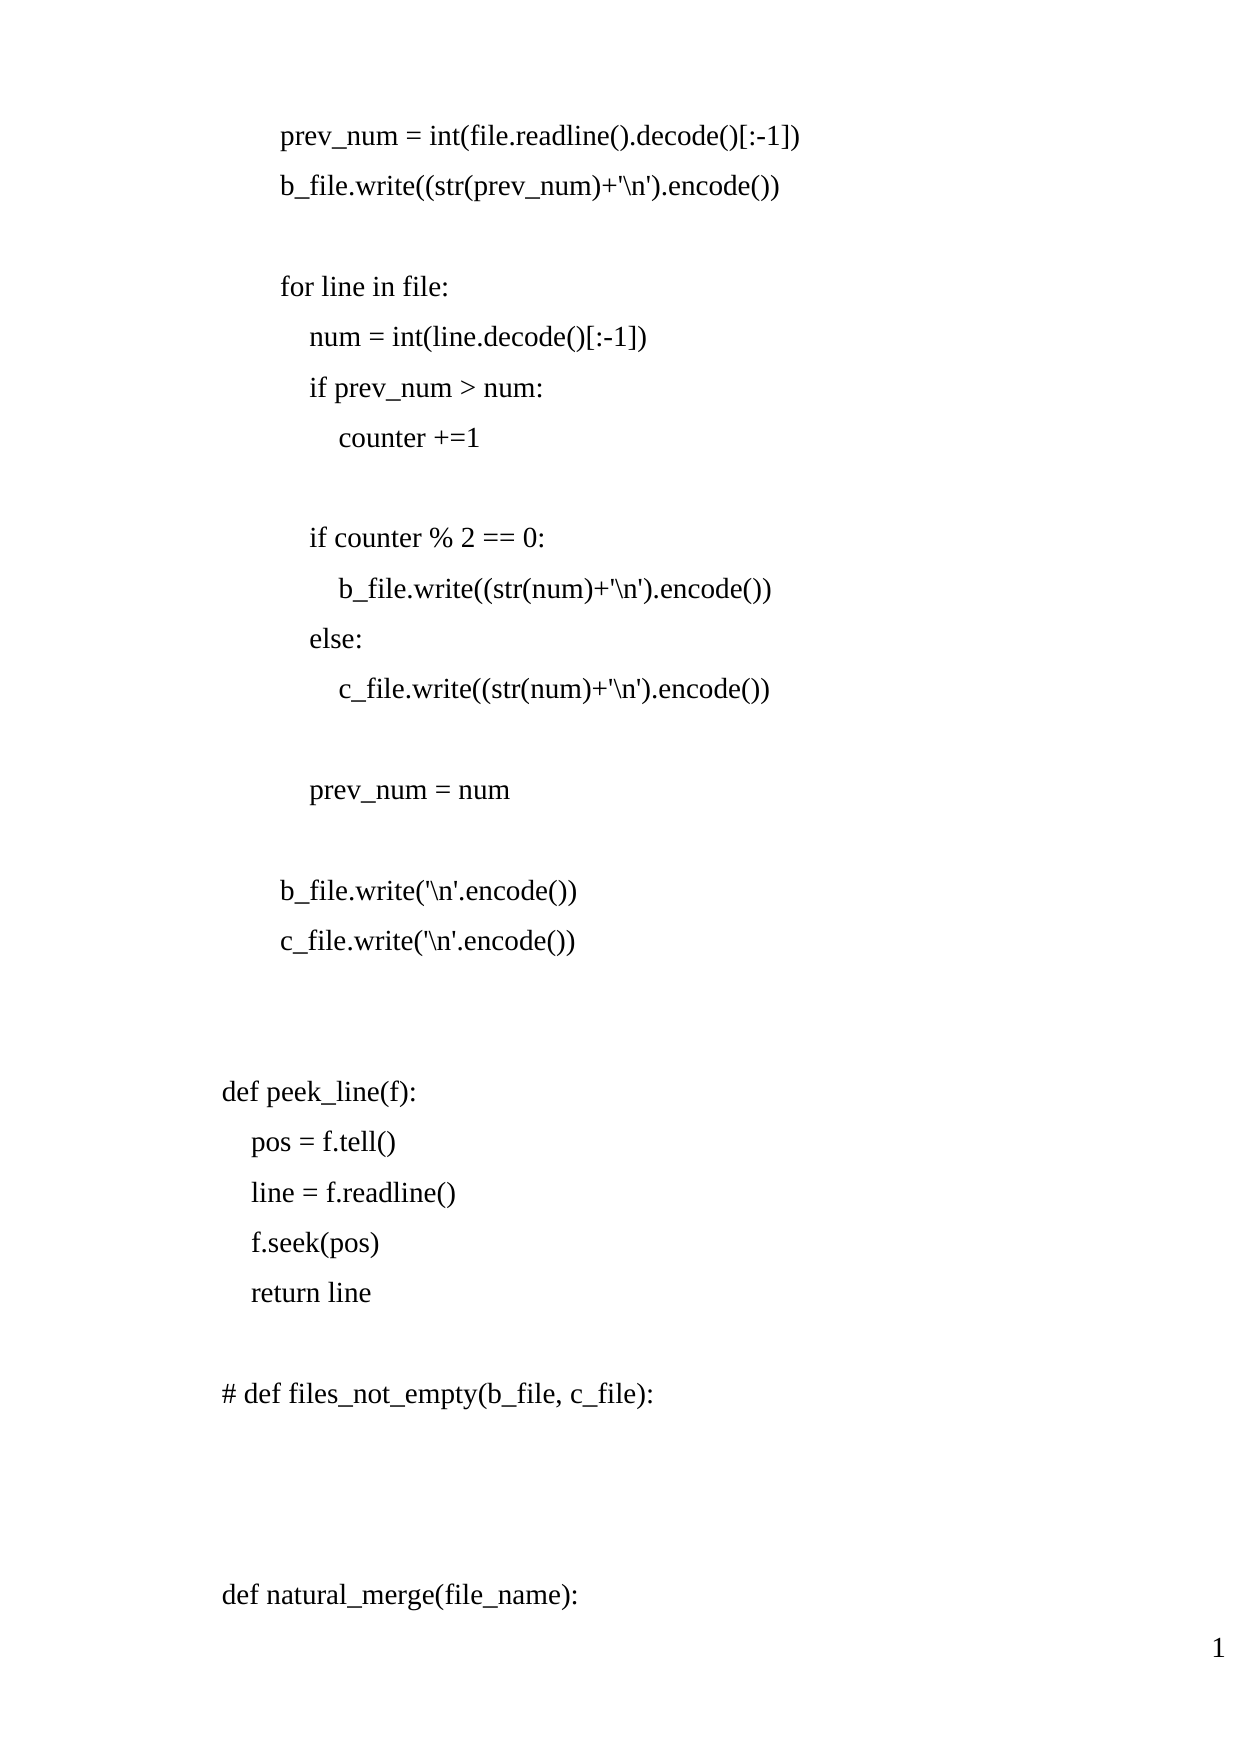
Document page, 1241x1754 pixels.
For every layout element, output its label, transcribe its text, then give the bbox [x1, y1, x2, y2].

text if prev_num > num: [148, 370, 1152, 403]
text f.seek(pos) [148, 1225, 1152, 1258]
text c_file.write((str(num)+'\n').encode()) [148, 672, 1152, 705]
text pos = f.tell() [148, 1124, 1152, 1158]
text prev_num = int(file.readline().decode()[:-1]) [148, 118, 1152, 152]
text b_file.write((str(prev_num)+'\n').encode()) [148, 168, 1152, 202]
text counter +=1 [148, 420, 1152, 453]
text num = int(line.decode()[:-1]) [148, 319, 1152, 353]
text c_file.write('\n'.encode()) [148, 923, 1152, 957]
text b_file.write('\n'.encode()) [148, 873, 1152, 906]
text if counter % 2 == 0: [148, 521, 1152, 554]
text # def files_not_empty(b_file, c_file): [148, 1376, 1152, 1409]
text def natural_merge(file_name): [148, 1577, 1152, 1611]
text else: [148, 621, 1152, 655]
text return line [148, 1275, 1152, 1309]
text for line in file: [148, 269, 1152, 303]
text prev_num = num [148, 772, 1152, 806]
text line = f.readline() [148, 1175, 1152, 1208]
text b_file.write((str(num)+'\n').encode()) [148, 571, 1152, 604]
text def peek_line(f): [148, 1074, 1152, 1108]
